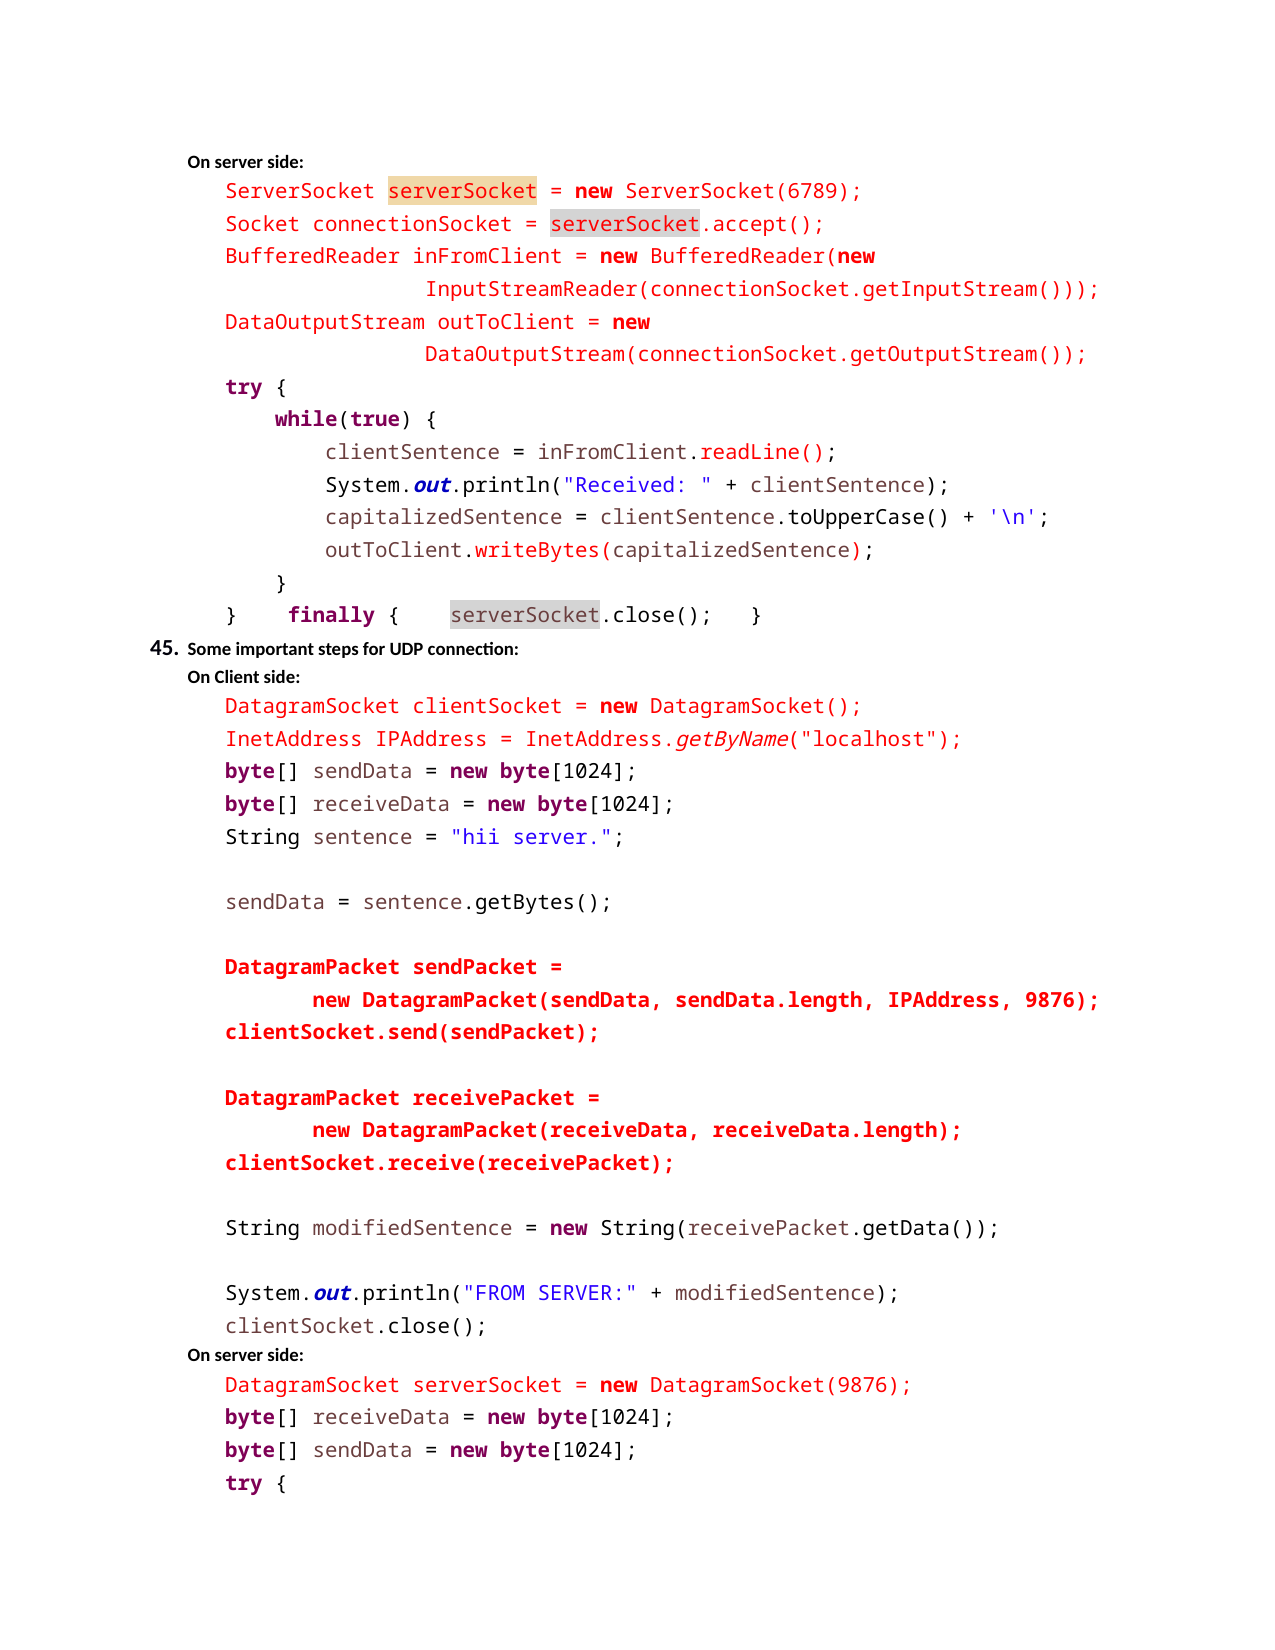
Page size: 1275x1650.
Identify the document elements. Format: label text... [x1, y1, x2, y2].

list } finally { serverSocket.close(); } [150, 600, 1125, 629]
list DatagramPacket sendPacket = [150, 952, 1125, 981]
list DatagramSocket serverSocket = new DatagramSocket(9876); [150, 1370, 1125, 1398]
list try { [150, 372, 1125, 400]
list InetAddress IPAddress = InetAddress.getByName("localhost"); [150, 724, 1125, 752]
list capitalizedSentence = clientSentence.toUpperCase() + '\n'; [150, 502, 1125, 531]
list while(true) { [150, 404, 1125, 433]
list clientSocket.close(); [150, 1311, 1125, 1339]
list DataOutputStream outToClient = new [150, 307, 1125, 335]
list On Client side: [150, 665, 1125, 688]
list byte[] sendData = new byte[1024]; [150, 757, 1125, 785]
list new DatagramPacket(receiveData, receiveData.length); [150, 1115, 1125, 1144]
list On server side: [150, 150, 1125, 173]
list On server side: [150, 1343, 1125, 1366]
list Some important steps for UDP connection: [150, 633, 1125, 661]
list byte[] receiveData = new byte[1024]; [150, 789, 1125, 818]
list DatagramSocket clientSocket = new DatagramSocket(); [150, 691, 1125, 720]
list } [150, 568, 1125, 596]
list clientSentence = inFromClient.readLine(); [150, 437, 1125, 466]
list byte[] receiveData = new byte[1024]; [150, 1402, 1125, 1431]
list String modifiedSentence = new String(receivePacket.getData()); [150, 1213, 1125, 1241]
list sendData = sentence.getBytes(); [150, 887, 1125, 915]
list System.out.println("FROM SERVER:" + modifiedSentence); [150, 1278, 1125, 1307]
list DataOutputStream(connectionSocket.getOutputStream()); [150, 339, 1125, 368]
list clientSocket.send(sendPacket); [150, 1017, 1125, 1046]
list Socket connectionSocket = serverSocket.accept(); [150, 209, 1125, 237]
list byte[] sendData = new byte[1024]; [150, 1435, 1125, 1463]
list new DatagramPacket(sendData, sendData.length, IPAddress, 9876); [150, 985, 1125, 1013]
list try { [150, 1468, 1125, 1496]
list InputStreamReader(connectionSocket.getInputStream())); [150, 274, 1125, 303]
list String sentence = "hii server."; [150, 822, 1125, 850]
list outToClient.writeBytes(capitalizedSentence); [150, 535, 1125, 563]
list DatagramPacket receivePacket = [150, 1083, 1125, 1111]
list BufferedReader inFromClient = new BufferedReader(new [150, 242, 1125, 270]
list ServerSocket serverSocket = new ServerSocket(6789); [150, 176, 1125, 205]
list clientSocket.receive(receivePacket); [150, 1148, 1125, 1176]
list System.out.println("Received: " + clientSentence); [150, 470, 1125, 498]
